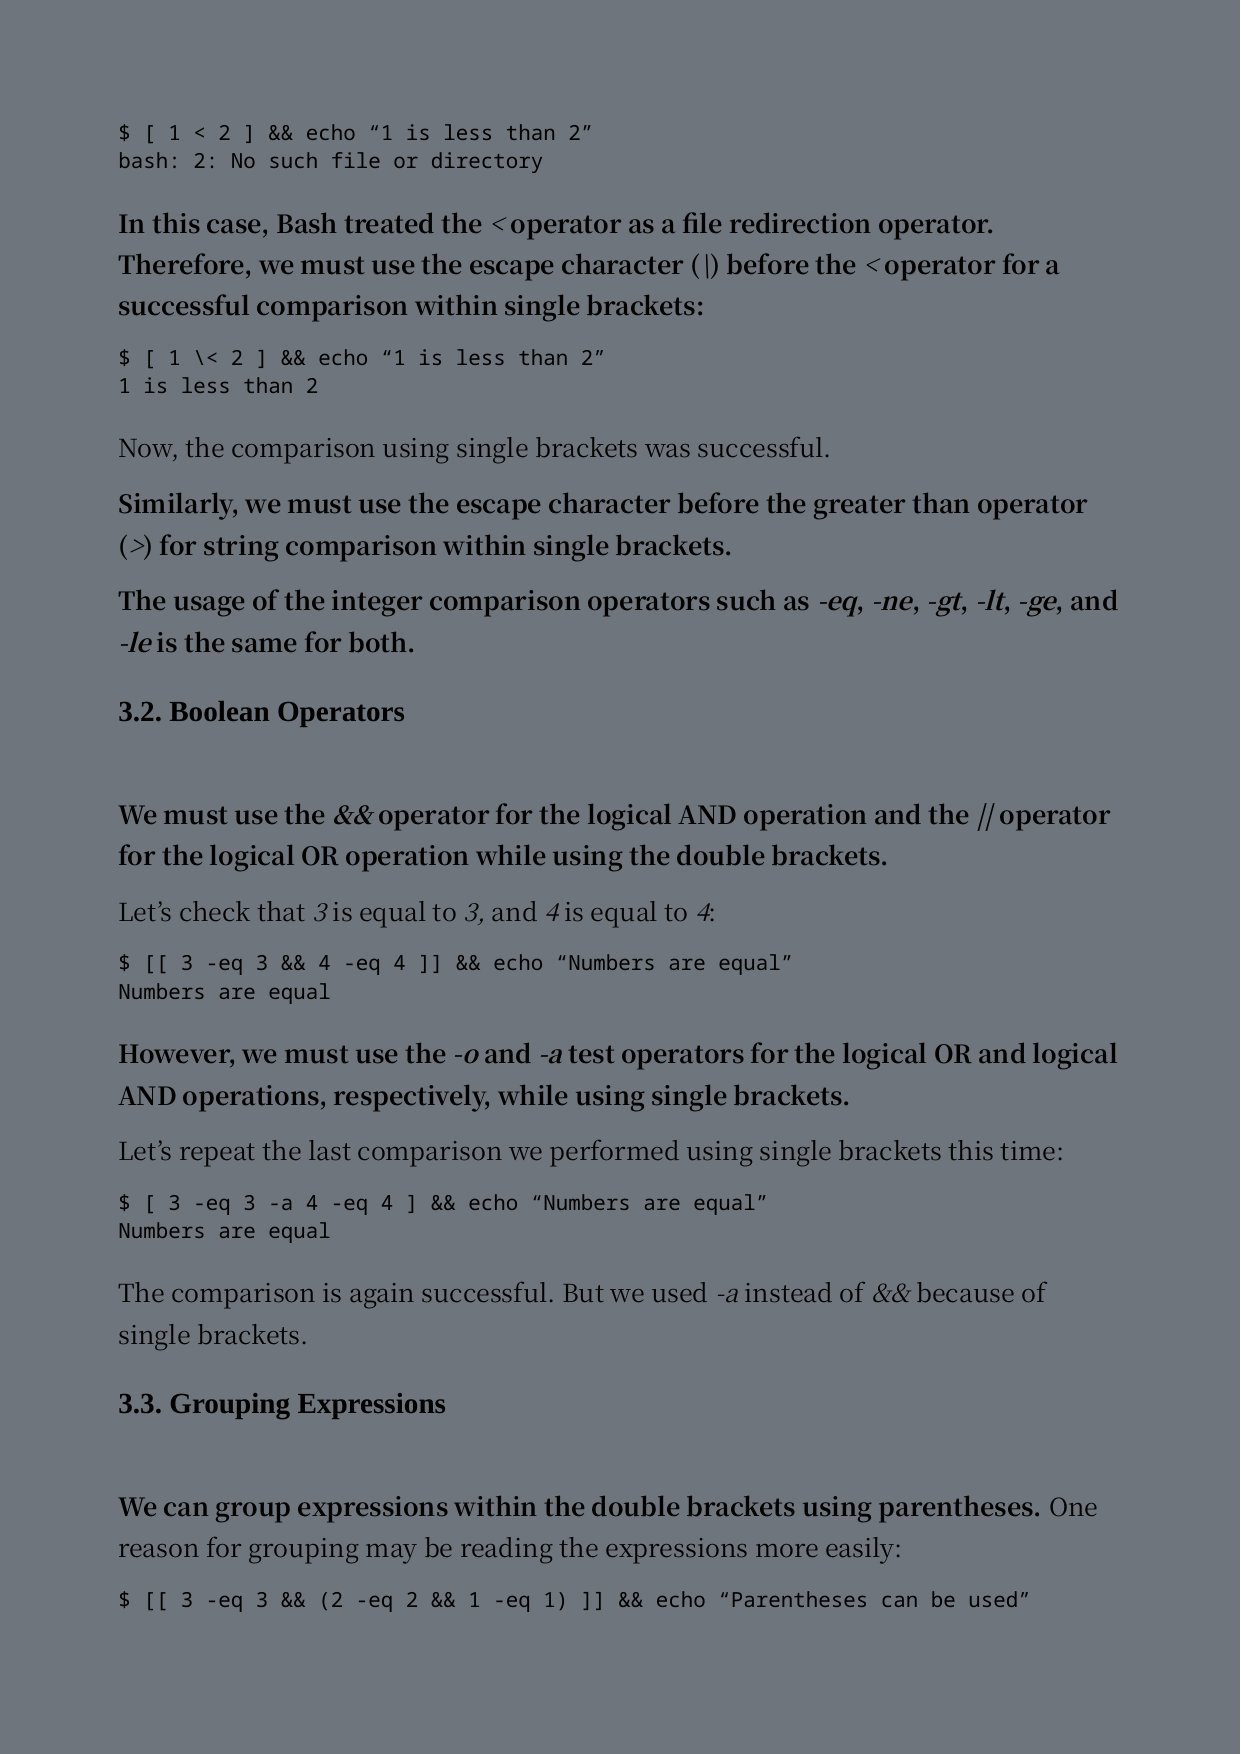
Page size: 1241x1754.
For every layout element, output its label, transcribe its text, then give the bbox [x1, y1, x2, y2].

text Similarly, we must use the escape character before the greater than operator (>) for string comparison within single brackets. [118, 485, 1122, 562]
text The usage of the integer comparison operators such as -eq, -ne, -gt, -lt, -ge, and -le is the same for both. [118, 582, 1122, 659]
text $ [ 1 \< 2 ] && echo “1 is less than 2” [118, 343, 1122, 371]
text Let’s repeat the last comparison we performed using single brackets this time: [118, 1132, 1122, 1168]
text Now, the comparison using single brackets was successful. [118, 429, 1122, 465]
text Numbers are equal [118, 1216, 1122, 1245]
text $ [ 1 < 2 ] && echo “1 is less than 2” [118, 118, 1122, 147]
text bash: 2: No such file or directory [118, 147, 1122, 175]
subtitle 3.2. Boolean Operators [118, 694, 1122, 727]
text $ [[ 3 -eq 3 && 4 -eq 4 ]] && echo “Numbers are equal” [118, 948, 1122, 977]
text 1 is less than 2 [118, 371, 1122, 400]
text We can group expressions within the double brackets using parentheses. One reason for grouping may be reading the expressions more easily: [118, 1488, 1122, 1565]
text In this case, Bash treated the < operator as a file redirection operator. Therefore, we must use the escape character (\) before the < operator for a successful comparison within single brackets: [118, 204, 1122, 323]
text $ [[ 3 -eq 3 && (2 -eq 2 && 1 -eq 1) ]] && echo “Parentheses can be used” [118, 1585, 1122, 1613]
subtitle 3.3. Grouping Expressions [118, 1386, 1122, 1419]
text $ [ 3 -eq 3 -a 4 -eq 4 ] && echo “Numbers are equal” [118, 1188, 1122, 1216]
text Numbers are equal [118, 977, 1122, 1005]
text However, we must use the -o and -a test operators for the logical OR and logical AND operations, respectively, while using single brackets. [118, 1035, 1122, 1112]
text We must use the && operator for the logical AND operation and the || operator for the logical OR operation while using the double brackets. [118, 796, 1122, 873]
text The comparison is again successful. But we used -a instead of && because of single brackets. [118, 1274, 1122, 1351]
text Let’s check that 3 is equal to 3, and 4 is equal to 4: [118, 893, 1122, 929]
